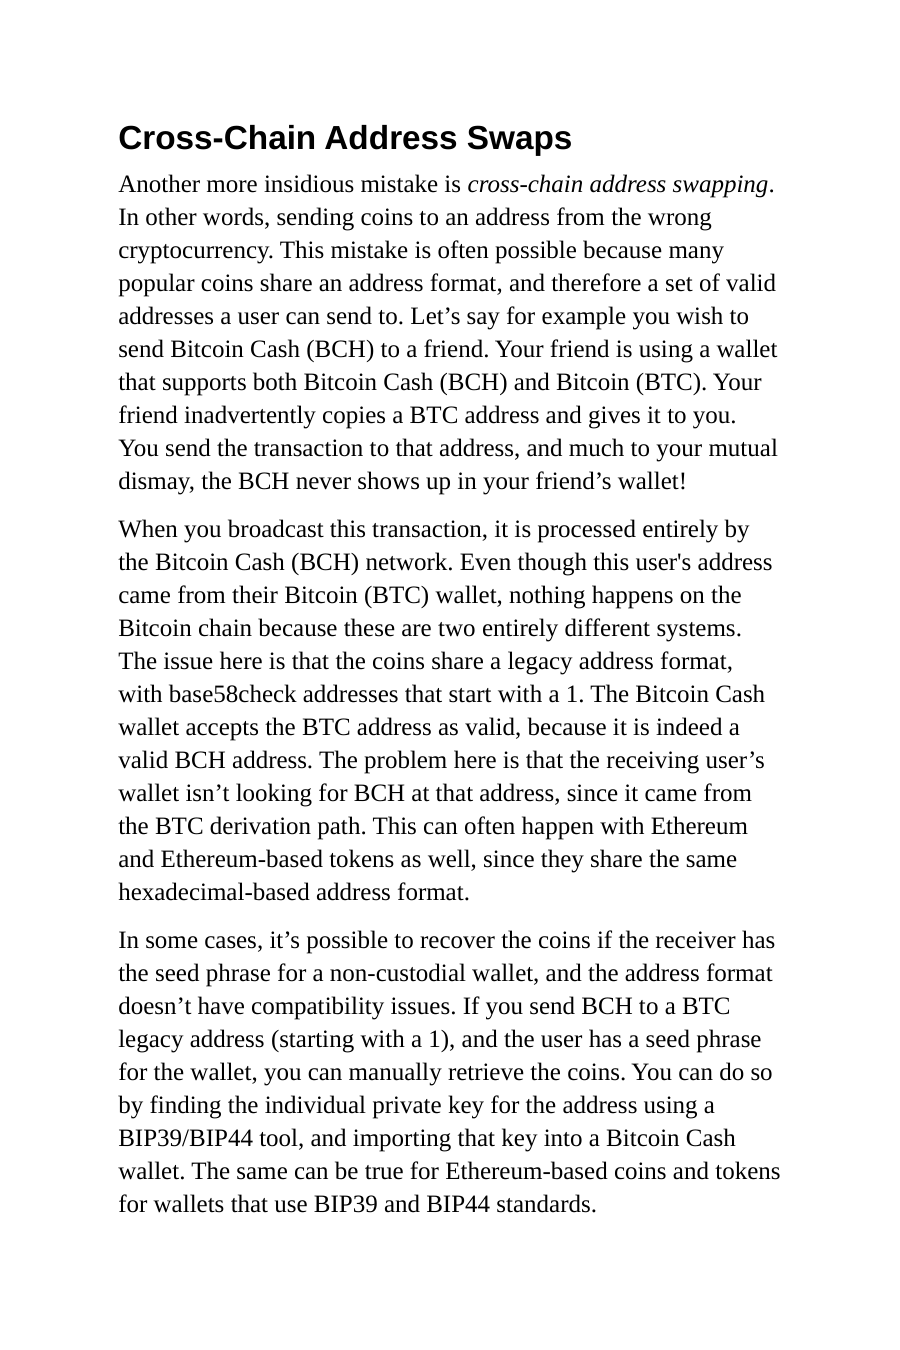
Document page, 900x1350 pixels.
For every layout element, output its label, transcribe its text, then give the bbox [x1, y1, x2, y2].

text In some cases, it’s possible to recover the coins if the receiver has the seed phrase for a non-custodial wallet, and the address format doesn’t have compatibility issues. If you send BCH to a BTC legacy address (starting with a 1), and the user has a seed phrase for the wallet, you can manually retrieve the coins. You can do so by finding the individual private key for the address using a BIP39/BIP44 tool, and importing that key into a Bitcoin Cash wallet. The same can be true for Ethereum-based coins and tokens for wallets that use BIP39 and BIP44 standards. [118, 925, 782, 1218]
text When you broadcast this transaction, it is processed entirely by the Bitcoin Cash (BCH) network. Even though this user's address came from their Bitcoin (BTC) wallet, nothing happens on the Bitcoin chain because these are two entirely different systems. The issue here is that the coins share a legacy address format, with base58check addresses that start with a 1. The Bitcoin Cash wallet accepts the BTC address as valid, because it is indeed a valid BCH address. The problem here is that the receiving user’s wallet isn’t looking for BCH at that address, since it came from the BTC derivation path. This can often happen with Ethereum and Ethereum-based tokens as well, since they share the same hexadecimal-based address format. [118, 514, 782, 906]
subtitle Cross-Chain Address Swaps [118, 118, 782, 157]
text Another more insidious mistake is cross-chain address swapping. In other words, sending coins to an address from the wrong cryptocurrency. This mistake is often possible because many popular coins share an address format, and therefore a set of valid addresses a user can send to. Let’s say for example you wish to send Bitcoin Cash (BCH) to a friend. Your friend is using a wallet that supports both Bitcoin Cash (BCH) and Bitcoin (BTC). Your friend inadvertently copies a BTC address and gives it to you. You send the transaction to that address, and much to your mutual dismay, the BCH never shows up in your friend’s wallet! [118, 169, 782, 495]
